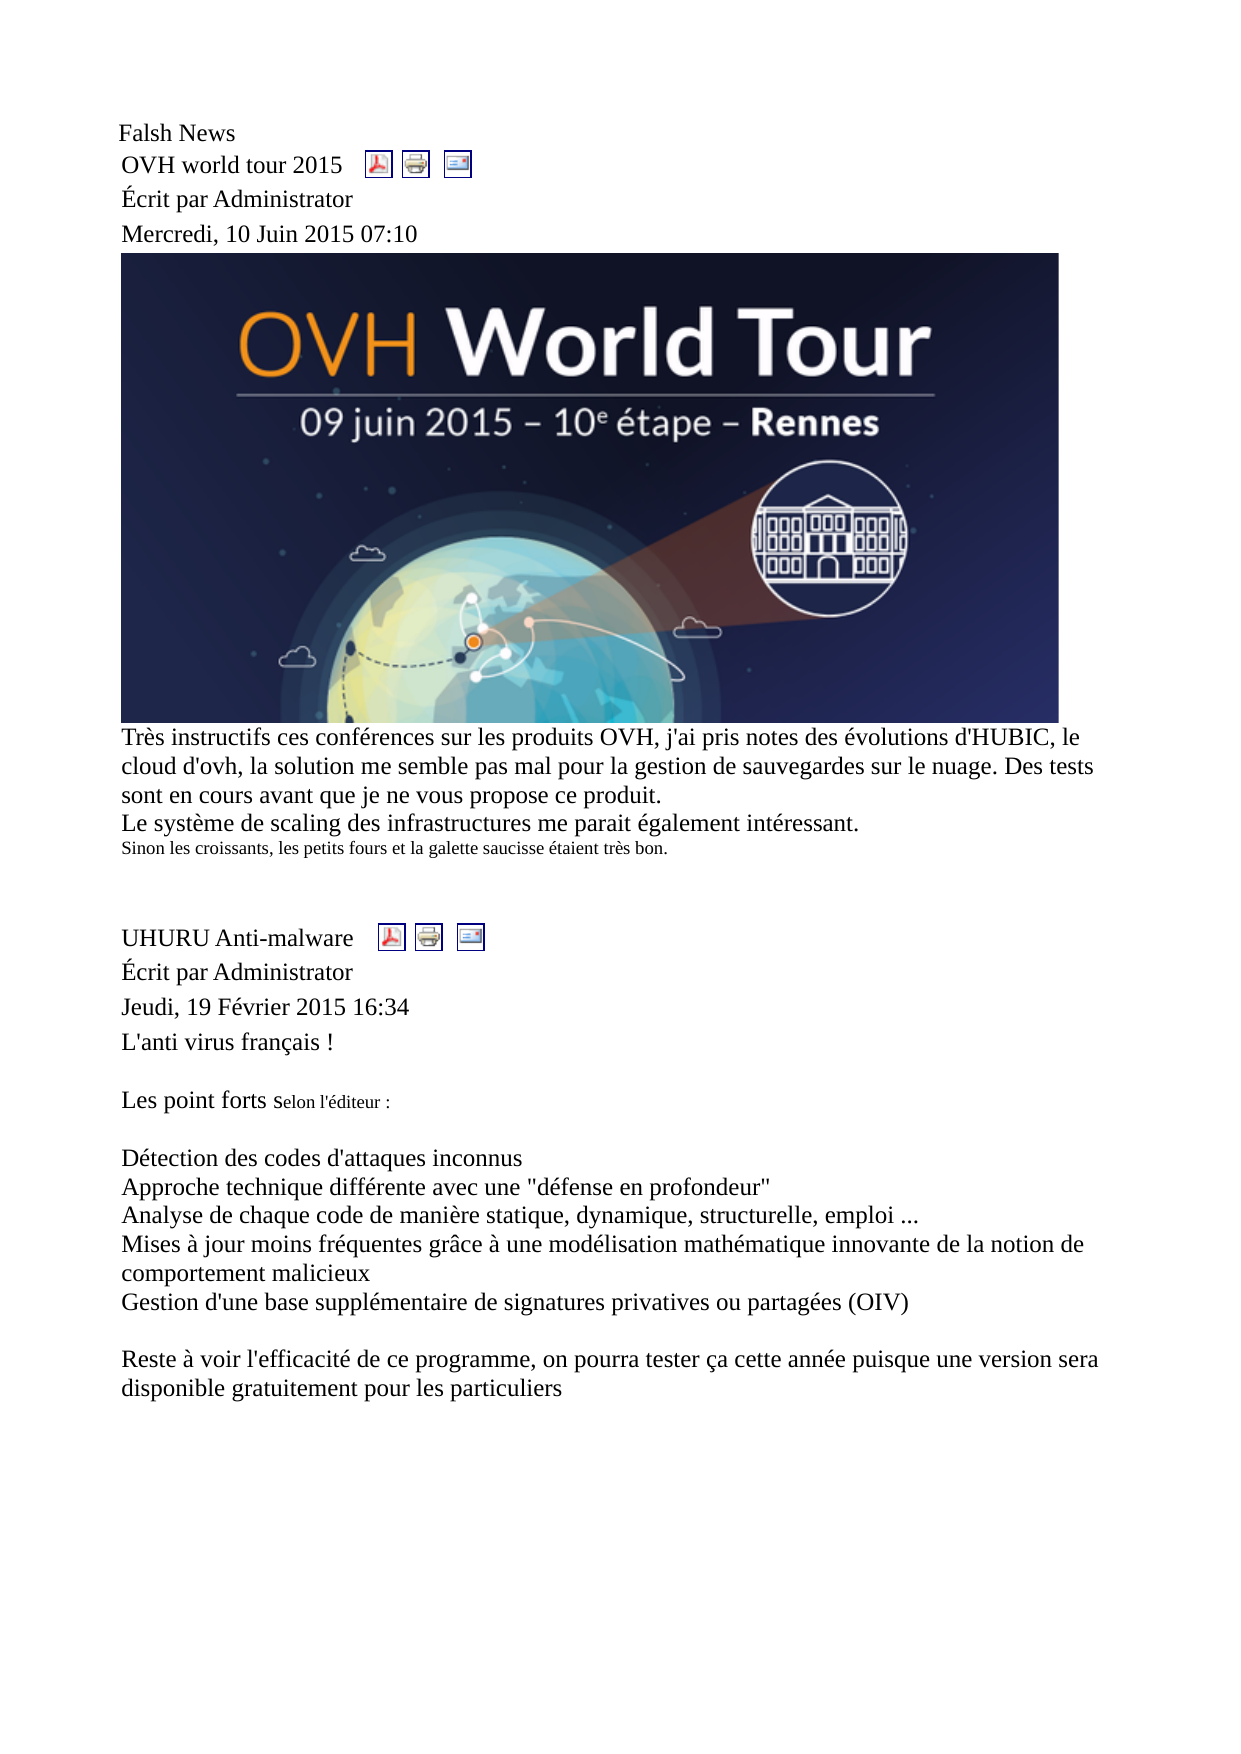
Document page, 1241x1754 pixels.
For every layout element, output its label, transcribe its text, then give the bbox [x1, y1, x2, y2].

picture [416, 925, 441, 950]
table_header Écrit par Administrator [118, 181, 1122, 216]
table_header [409, 920, 446, 954]
text Falsh News [118, 118, 1122, 147]
table_header [433, 147, 474, 181]
table_header [118, 891, 1122, 920]
table_cell Mercredi, 10 Juin 2015 07:10 [118, 216, 1122, 251]
table_header [118, 920, 1122, 955]
picture [121, 253, 1059, 723]
table_header [446, 920, 487, 954]
picture [403, 152, 428, 177]
table_header UHURU Anti-malware [118, 920, 372, 954]
table_header Écrit par Administrator [118, 955, 1122, 989]
table_header OVH world tour 2015 [118, 147, 358, 181]
table_cell Très instructifs ces conférences sur les produits OVH, j'ai pris notes des évolutions d'HUBIC, le cloud d'ovh, la solution me semble pas mal pour la gestion de sauvegardes sur le nuage. Des tests sont en cours avant que je ne vous propose ce produit. Le système de scaling des infrastructures me parait également intéressant. Sinon les croissants, les petits fours et la galette saucisse étaient très bon. [118, 251, 1122, 891]
picture [445, 152, 470, 177]
picture [458, 925, 483, 950]
table_cell L'anti virus français ! Les point forts selon l'éditeur : Détection des codes d'attaques inconnus Approche technique différente avec une "défense en profondeur" Analyse de chaque code de manière statique, dynamique, structurelle, emploi ... Mises à jour moins fréquentes grâce à une modélisation mathématique innovante de la notion de comportement malicieux Gestion d'une base supplémentaire de signatures privatives ou partagées (OIV) Reste à voir l'efficacité de ce programme, on pourra tester ça cette année puisque une version sera disponible gratuitement pour les particuliers [118, 1024, 1122, 1636]
table_cell Jeudi, 19 Février 2015 16:34 [118, 989, 1122, 1024]
picture [379, 925, 404, 950]
table_header [396, 147, 433, 181]
table_header [474, 147, 1122, 181]
picture [366, 152, 391, 177]
table_header [372, 920, 409, 954]
table_header [359, 147, 396, 181]
